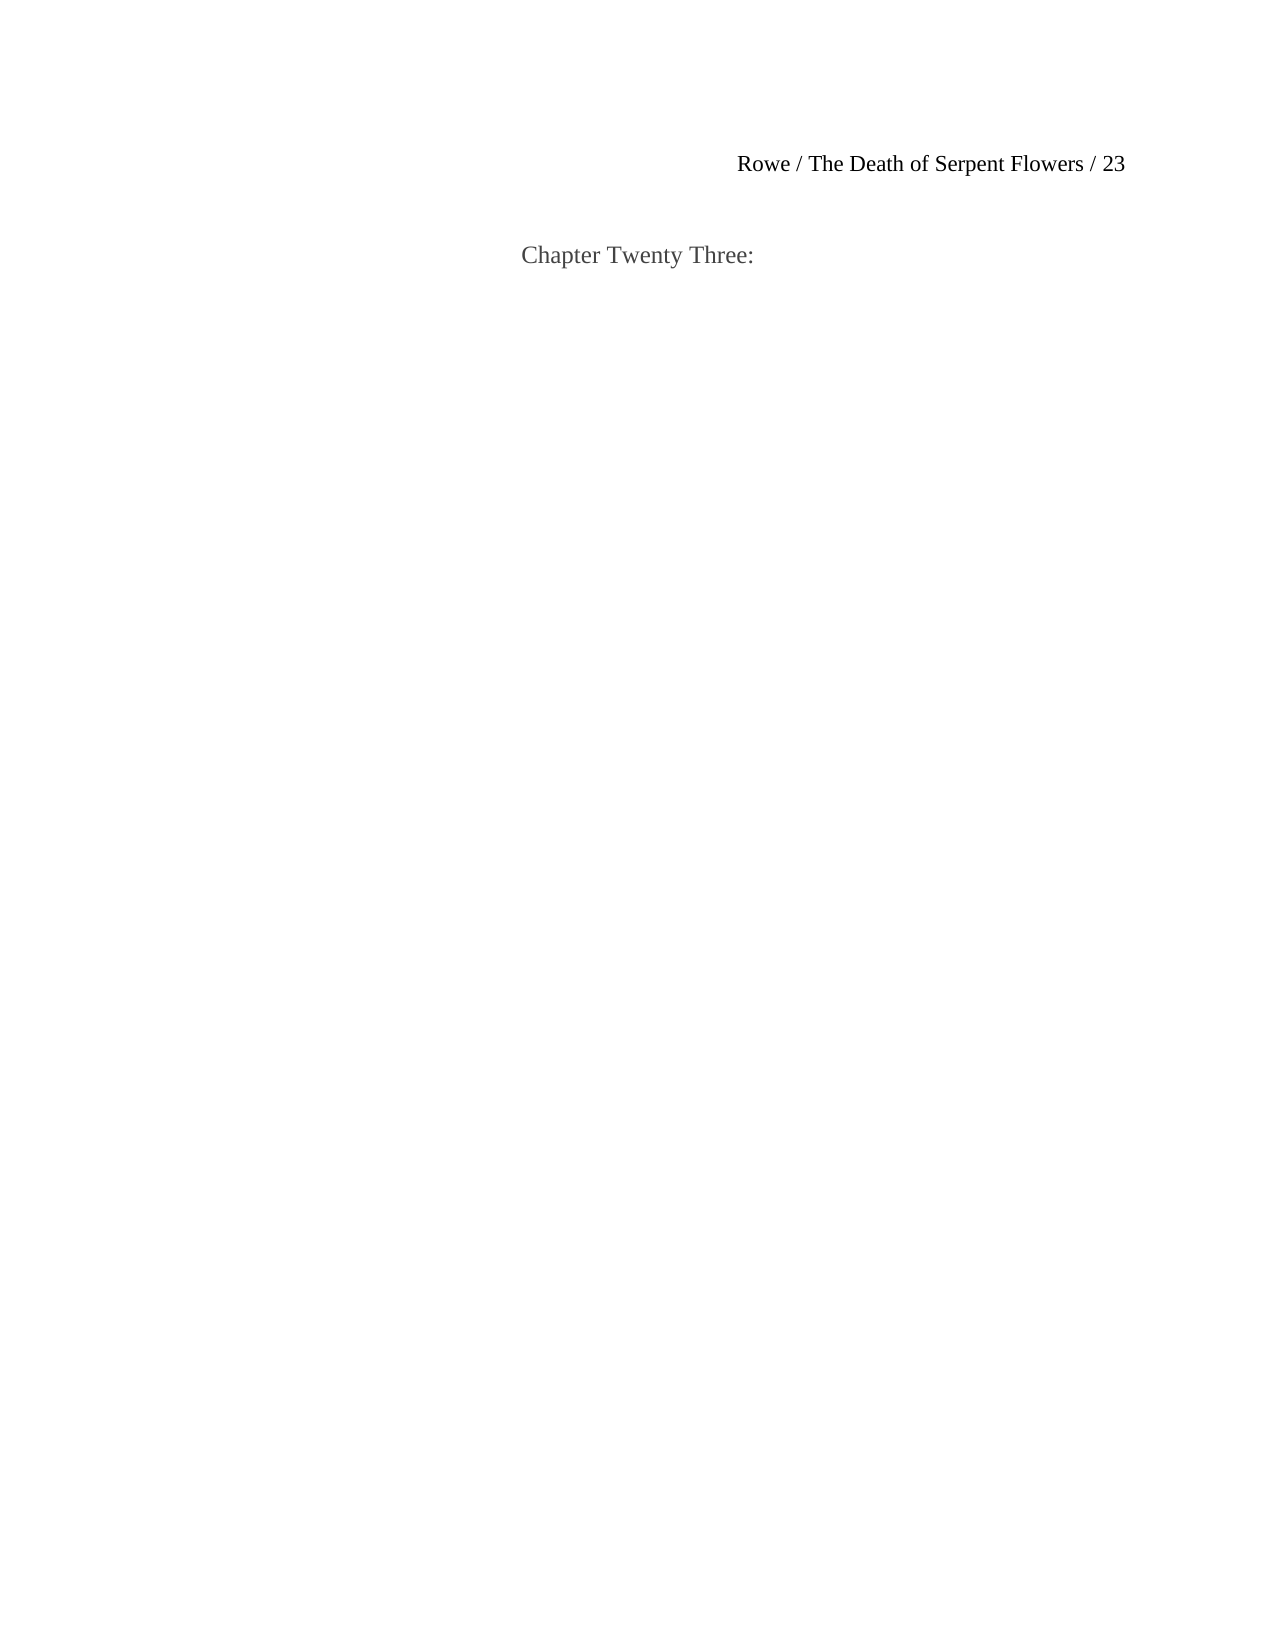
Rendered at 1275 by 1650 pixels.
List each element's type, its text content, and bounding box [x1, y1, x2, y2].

subtitle Chapter Twenty Three: [150, 240, 1125, 268]
